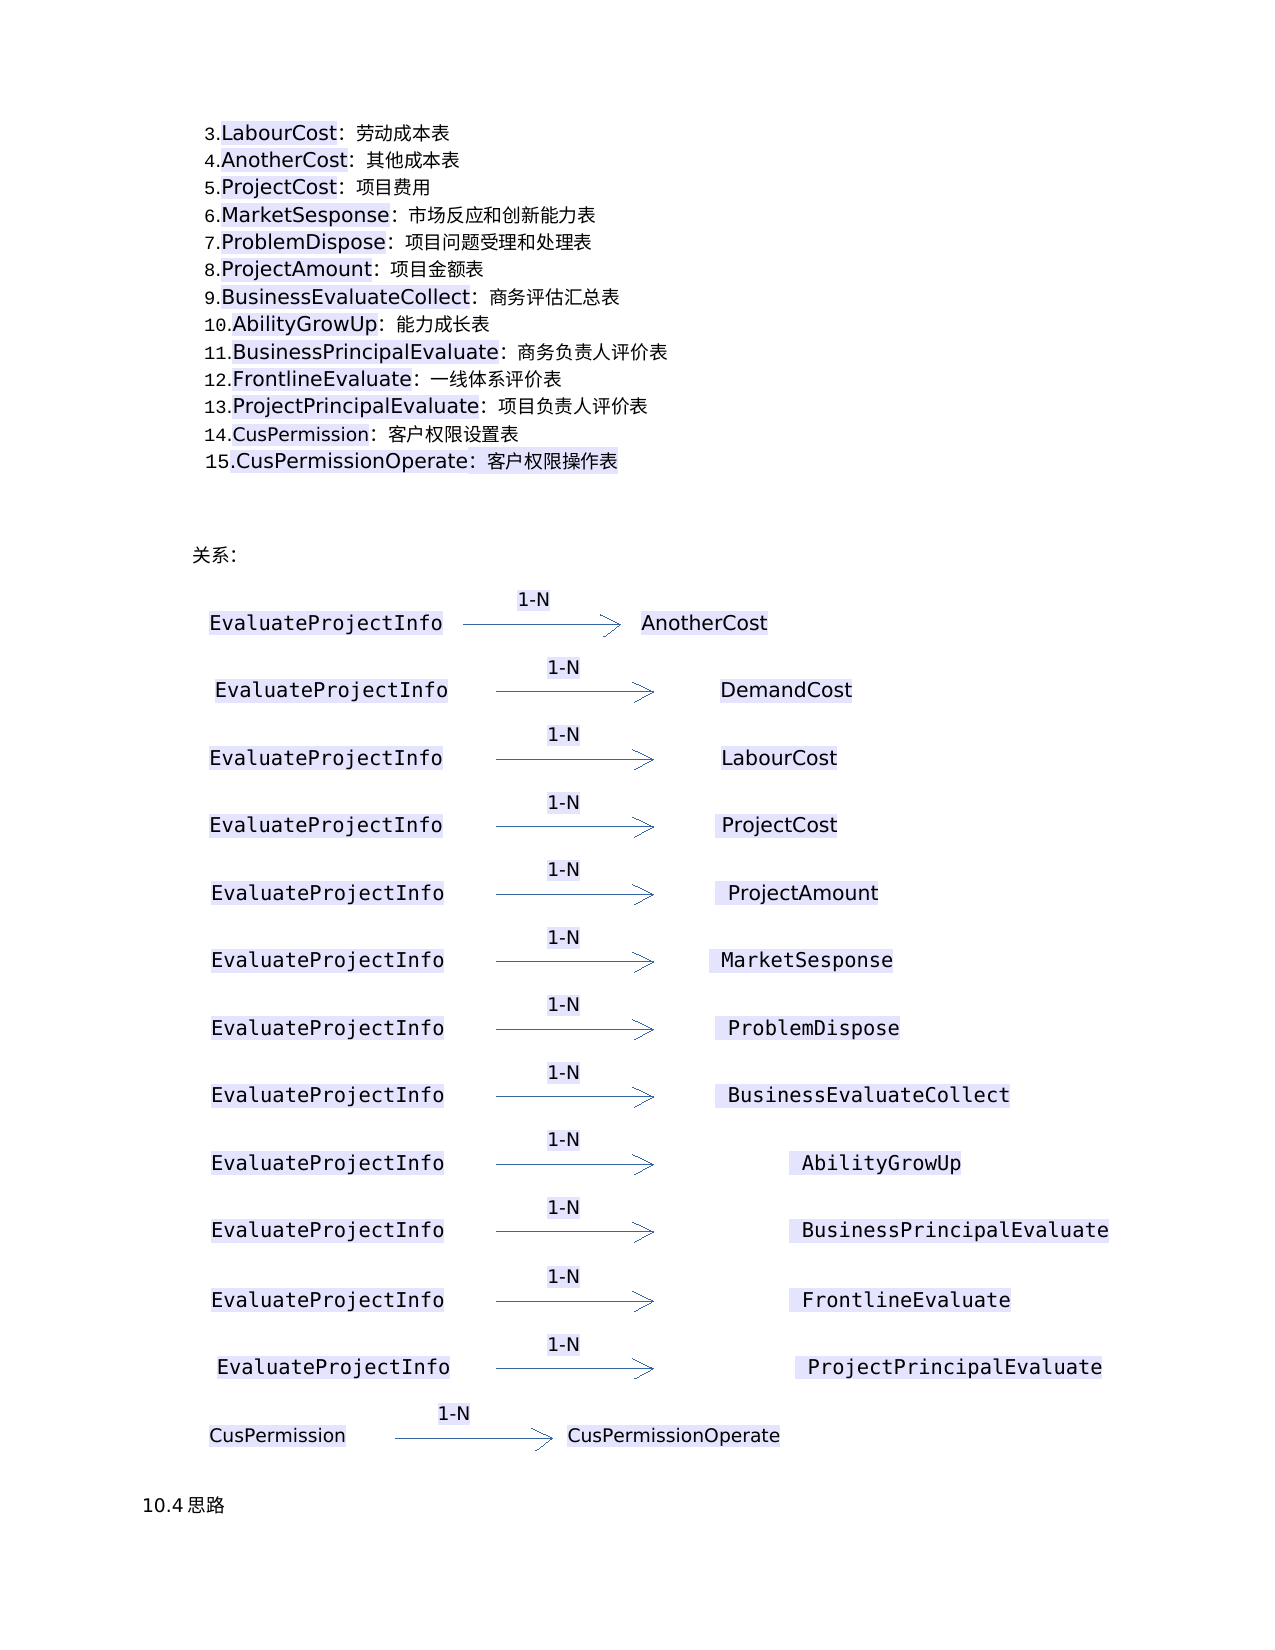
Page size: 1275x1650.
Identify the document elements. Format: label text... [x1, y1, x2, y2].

text EvaluateProjectInfo BusinessEvaluateCollect [118, 1084, 1157, 1108]
text 1-N [118, 1129, 1157, 1151]
text 1-N [118, 657, 1157, 679]
text EvaluateProjectInfo DemandCost [118, 679, 1157, 703]
text EvaluateProjectInfo ProjectPrincipalEvaluate [118, 1356, 1157, 1379]
text 1-N [118, 589, 1157, 611]
text 11.BusinessPrincipalEvaluate：商务负责人评价表 [118, 337, 1157, 365]
text 1-N [118, 792, 1157, 814]
text 3.LabourCost：劳动成本表 [118, 118, 1157, 146]
text EvaluateProjectInfo BusinessPrincipalEvaluate [118, 1219, 1157, 1243]
text EvaluateProjectInfo ProjectAmount [118, 881, 1157, 905]
text EvaluateProjectInfo ProblemDispose [118, 1016, 1157, 1040]
text 1-N [118, 994, 1157, 1016]
text EvaluateProjectInfo AbilityGrowUp [118, 1151, 1157, 1175]
text EvaluateProjectInfo AnotherCost [118, 611, 1157, 635]
text 15.CusPermissionOperate：客户权限操作表 [118, 447, 1157, 475]
text 12.FrontlineEvaluate：一线体系评价表 [118, 365, 1157, 392]
text 10.4思路 [118, 1491, 1157, 1518]
text 9.BusinessEvaluateCollect：商务评估汇总表 [118, 282, 1157, 310]
text 1-N [118, 1266, 1157, 1288]
text 5.ProjectCost：项目费用 [118, 173, 1157, 200]
text 1-N [118, 1403, 1157, 1425]
text EvaluateProjectInfo LabourCost [118, 746, 1157, 770]
text 1-N [118, 1197, 1157, 1219]
text 7.ProblemDispose：项目问题受理和处理表 [118, 228, 1157, 255]
text 4.AnotherCost：其他成本表 [118, 146, 1157, 173]
text 1-N [118, 859, 1157, 881]
text 8.ProjectAmount：项目金额表 [118, 255, 1157, 282]
text 6.MarketSesponse：市场反应和创新能力表 [118, 200, 1157, 228]
text 14.CusPermission：客户权限设置表 [118, 419, 1157, 447]
text 1-N [118, 1334, 1157, 1356]
text EvaluateProjectInfo FrontlineEvaluate [118, 1288, 1157, 1312]
text CusPermission CusPermissionOperate [118, 1425, 1157, 1447]
text EvaluateProjectInfo ProjectCost [118, 814, 1157, 838]
text 1-N [118, 724, 1157, 746]
text 13.ProjectPrincipalEvaluate：项目负责人评价表 [118, 392, 1157, 419]
text 1-N [118, 1062, 1157, 1084]
text 1-N [118, 927, 1157, 949]
text 10.AbilityGrowUp：能力成长表 [118, 310, 1157, 337]
text 关系： [118, 540, 1157, 568]
text EvaluateProjectInfo MarketSesponse [118, 949, 1157, 973]
